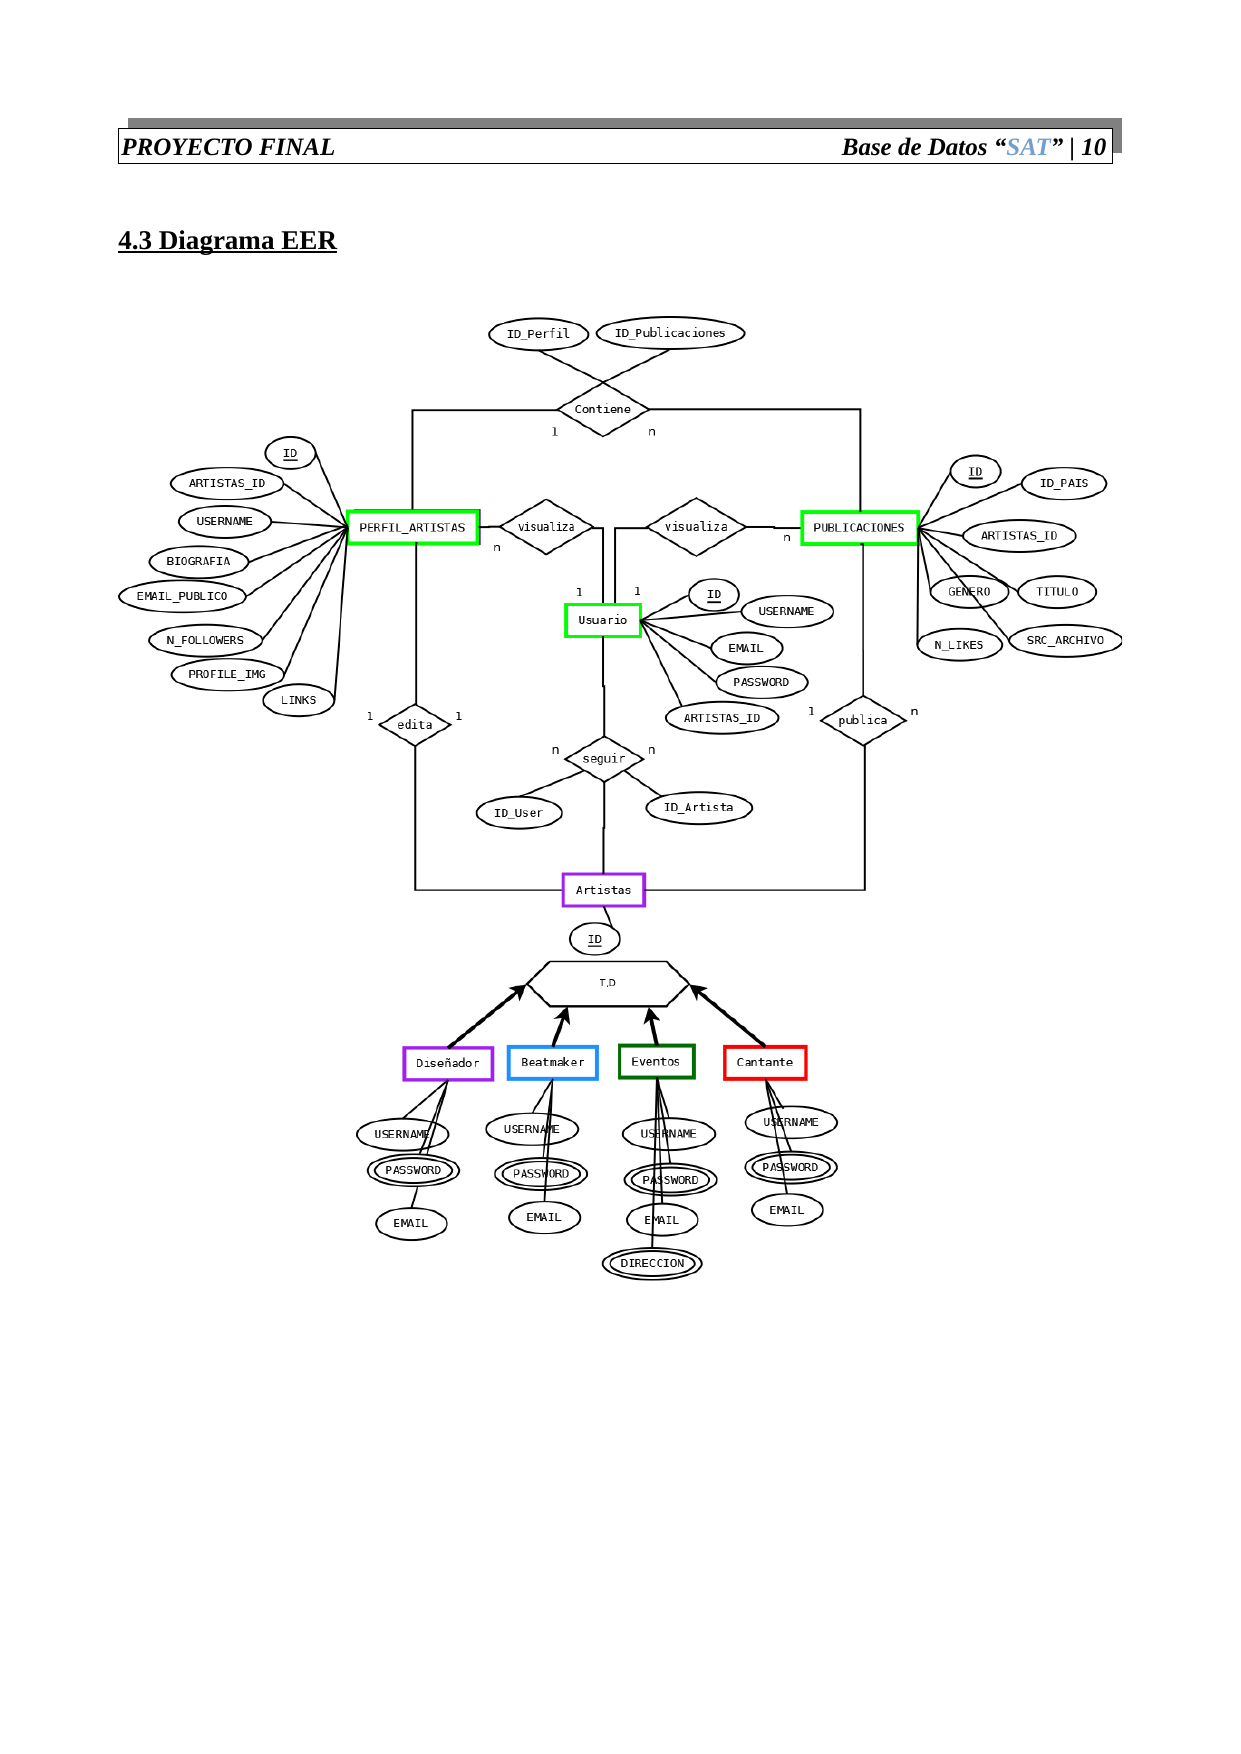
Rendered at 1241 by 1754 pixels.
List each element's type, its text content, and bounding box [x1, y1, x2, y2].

picture [118, 316, 1123, 1281]
text 4.3 Diagrama EER [118, 224, 1122, 255]
